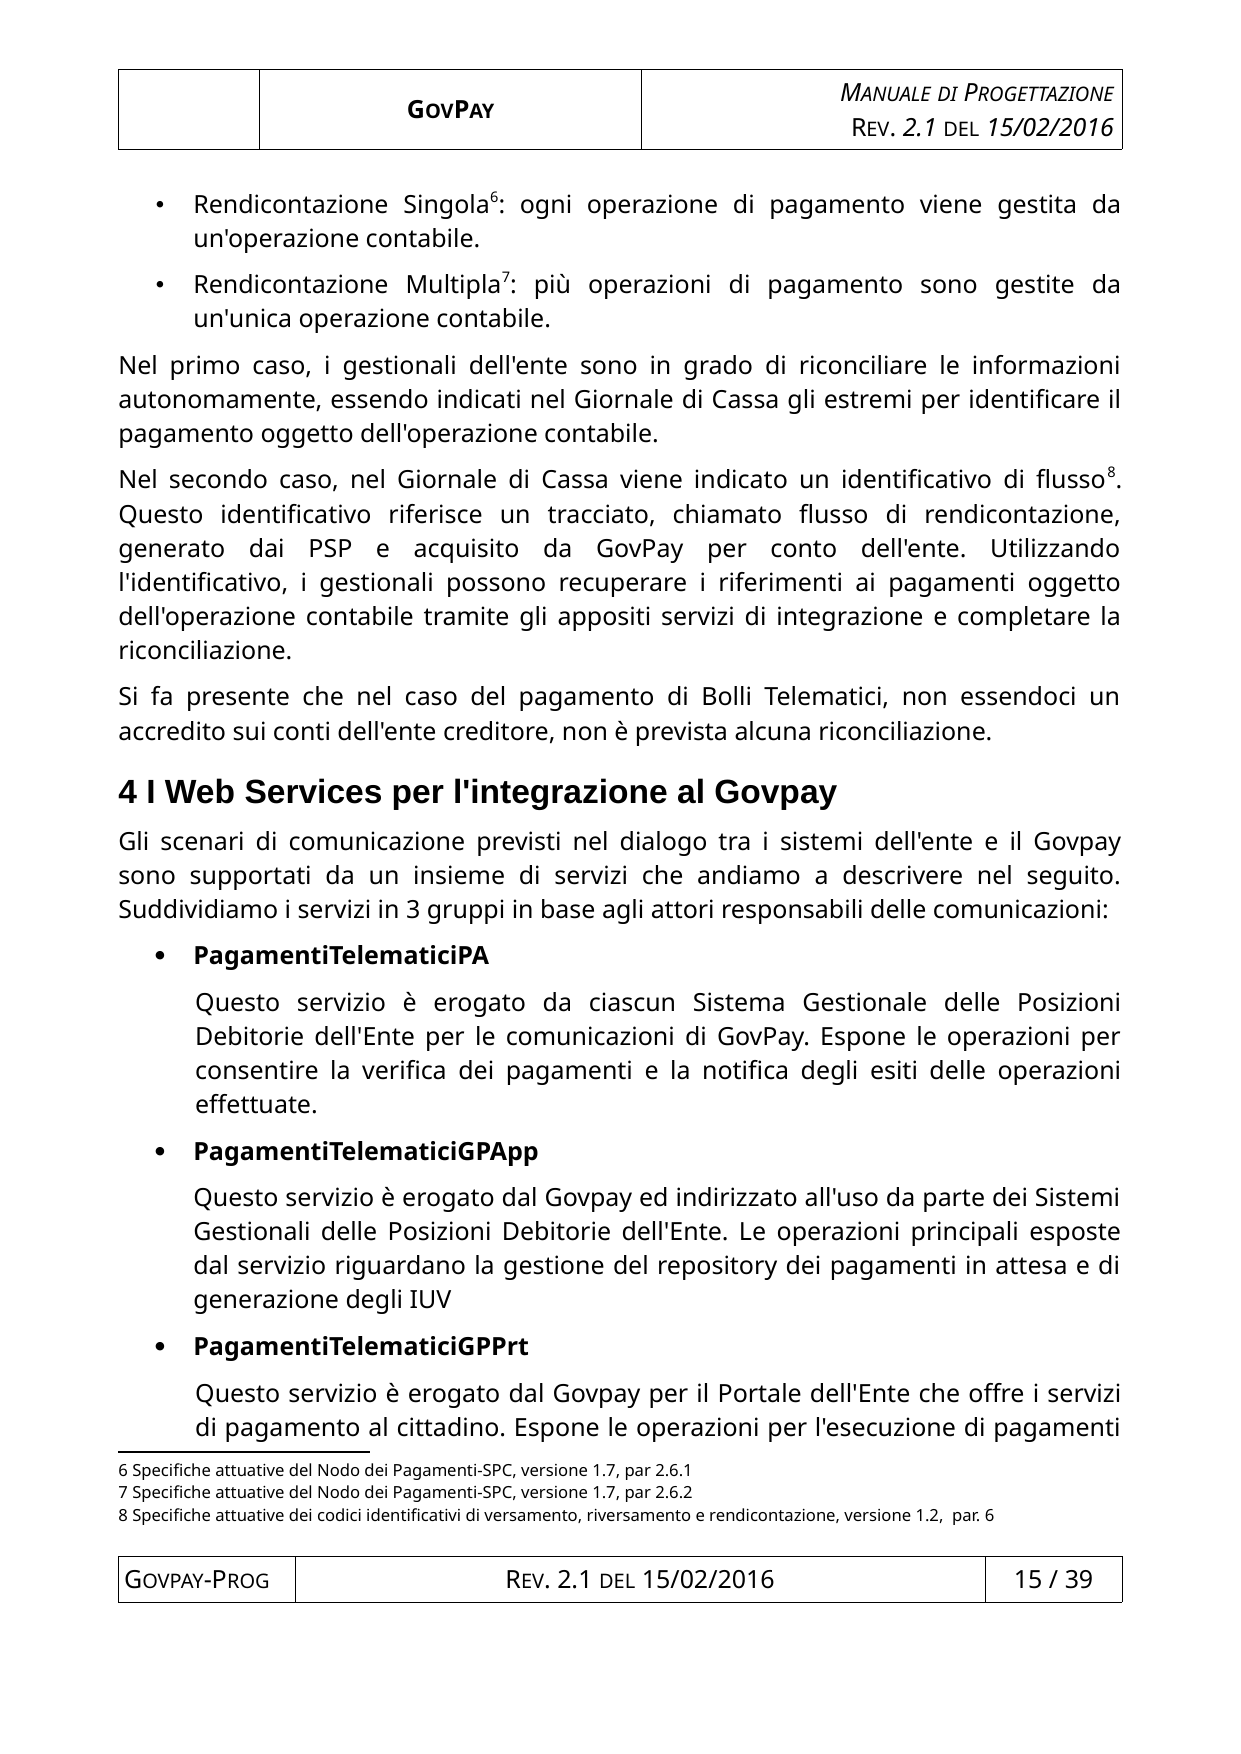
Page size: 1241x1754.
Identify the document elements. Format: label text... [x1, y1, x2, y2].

text Questo servizio è erogato da ciascun Sistema Gestionale delle Posizioni Debitorie dell'Ente per le comunicazioni di GovPay. Espone le operazioni per consentire la verifica dei pagamenti e la notifica degli esiti delle operazioni effettuate. [195, 984, 1122, 1121]
list Rendicontazione Multipla: più operazioni di pagamento sono gestite da un'unica operazione contabile. [156, 267, 1122, 335]
subtitle I Web Services per l'integrazione al Govpay [118, 772, 1122, 811]
text Gli scenari di comunicazione previsti nel dialogo tra i sistemi dell'ente e il Govpay sono supportati da un insieme di servizi che andiamo a descrivere nel seguito. Suddividiamo i servizi in 3 gruppi in base agli attori responsabili delle comunicazioni: [118, 823, 1122, 926]
text Specifiche attuative dei codici identificativi di versamento, riversamento e rendicontazione, versione 1.2, par. 6 [118, 1504, 1122, 1527]
list PagamentiTelematiciGPApp [156, 1133, 1122, 1167]
text Si fa presente che nel caso del pagamento di Bolli Telematici, non essendoci un accredito sui conti dell'ente creditore, non è prevista alcuna riconciliazione. [118, 679, 1122, 747]
list Questo servizio è erogato dal Govpay ed indirizzato all'uso da parte dei Sistemi Gestionali delle Posizioni Debitorie dell'Ente. Le operazioni principali esposte dal servizio riguardano la gestione del repository dei pagamenti in attesa e di generazione degli IUV [156, 1180, 1122, 1316]
list Rendicontazione Singola: ogni operazione di pagamento viene gestita da un'operazione contabile. [156, 186, 1122, 254]
list PagamentiTelematiciPA [156, 938, 1122, 972]
text Nel primo caso, i gestionali dell'ente sono in grado di riconciliare le informazioni autonomamente, essendo indicati nel Giornale di Cassa gli estremi per identificare il pagamento oggetto dell'operazione contabile. [118, 347, 1122, 450]
list PagamentiTelematiciGPPrt [156, 1329, 1122, 1363]
text Nel secondo caso, nel Giornale di Cassa viene indicato un identificativo di flusso. Questo identificativo riferisce un tracciato, chiamato flusso di rendicontazione, generato dai PSP e acquisito da GovPay per conto dell'ente. Utilizzando l'identificativo, i gestionali possono recuperare i riferimenti ai pagamenti oggetto dell'operazione contabile tramite gli appositi servizi di integrazione e completare la riconciliazione. [118, 462, 1122, 667]
list Specifiche attuative del Nodo dei Pagamenti-SPC, versione 1.7, par 2.6.2 [118, 1481, 1122, 1504]
text Questo servizio è erogato dal Govpay per il Portale dell'Ente che offre i servizi di pagamento al cittadino. Espone le operazioni per l'esecuzione di pagamenti [118, 1375, 1122, 1443]
list Specifiche attuative del Nodo dei Pagamenti-SPC, versione 1.7, par 2.6.1 [118, 1458, 1122, 1481]
